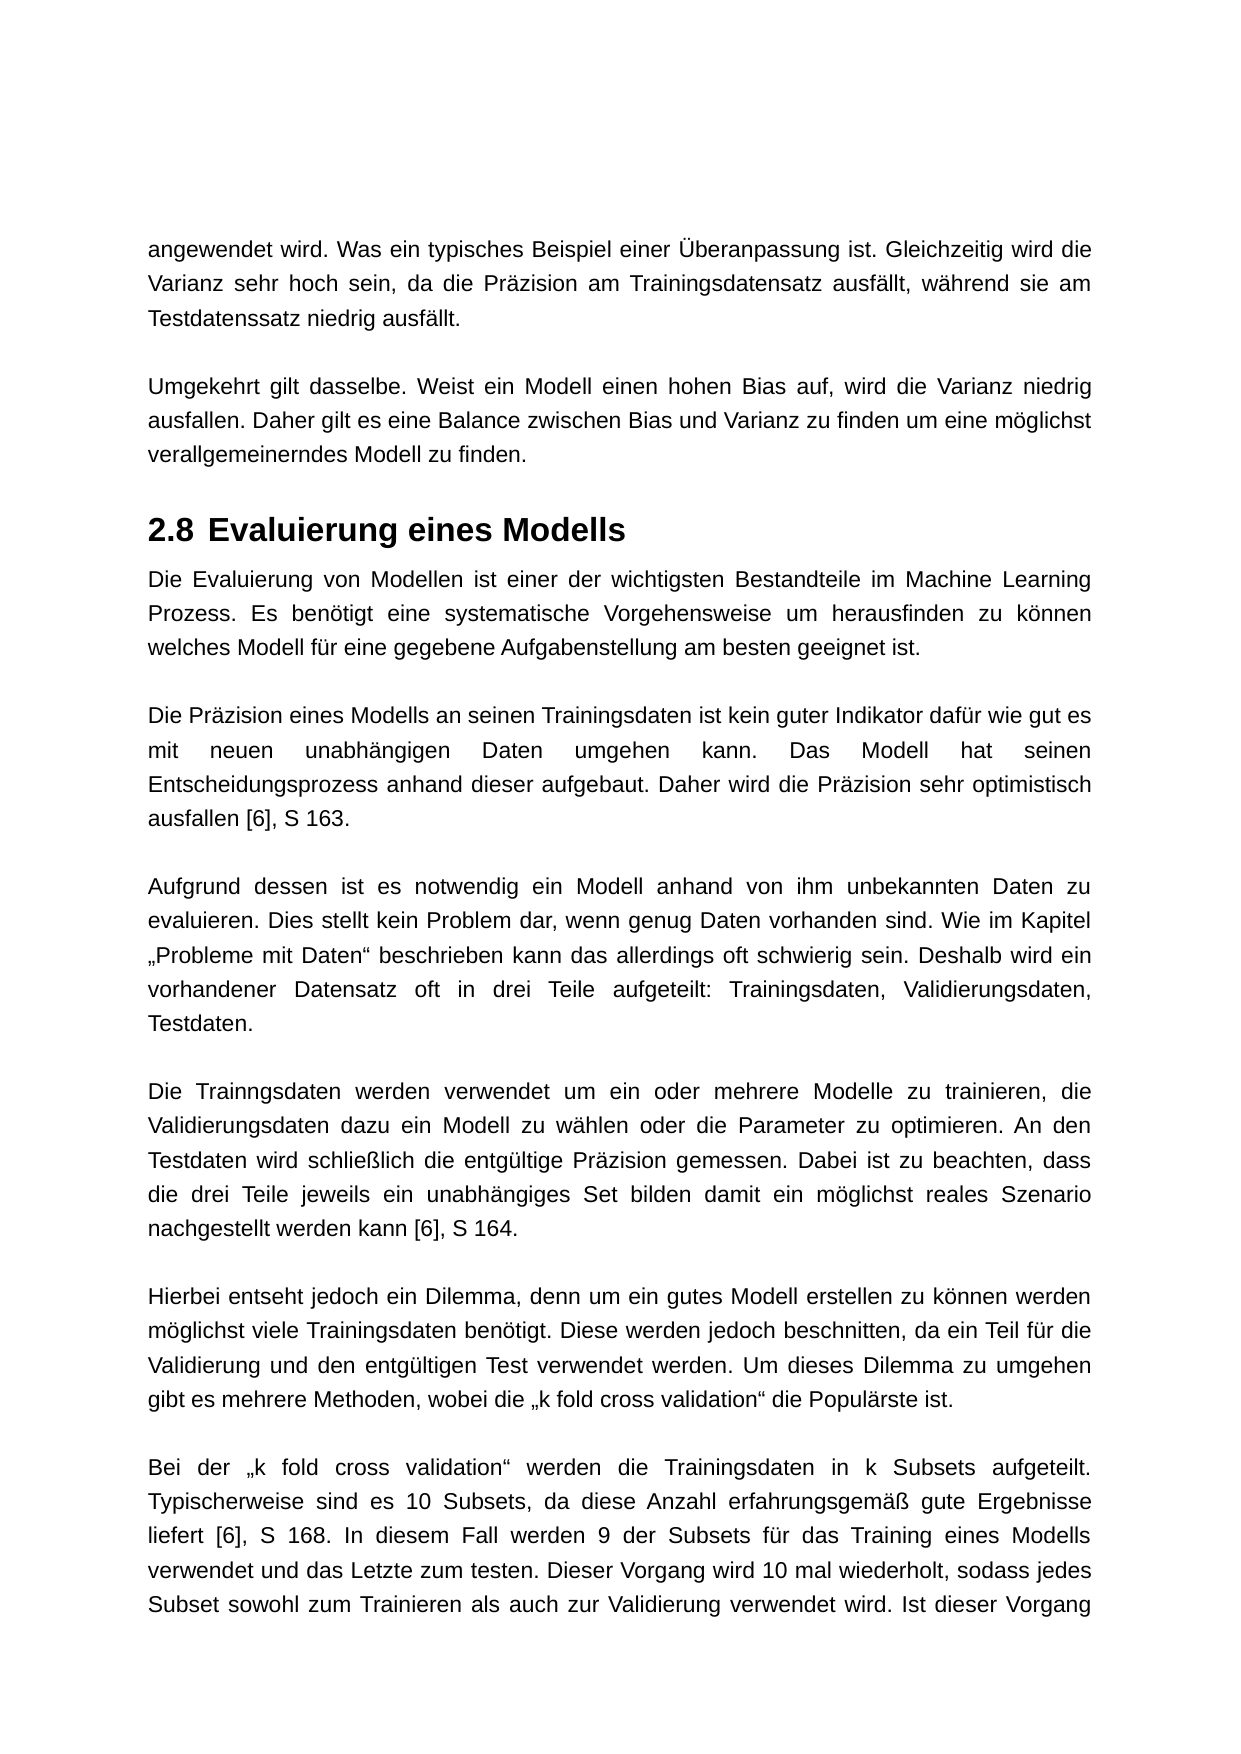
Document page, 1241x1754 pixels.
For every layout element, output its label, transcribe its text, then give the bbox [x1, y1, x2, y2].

text angewendet wird. Was ein typisches Beispiel einer Überanpassung ist. Gleichzeitig wird die Varianz sehr hoch sein, da die Präzision am Trainingsdatensatz ausfällt, während sie am Testdatenssatz niedrig ausfällt. [148, 236, 1092, 331]
text Umgekehrt gilt dasselbe. Weist ein Modell einen hohen Bias auf, wird die Varianz niedrig ausfallen. Daher gilt es eine Balance zwischen Bias und Varianz zu finden um eine möglichst verallgemeinerndes Modell zu finden. [148, 373, 1092, 468]
subtitle Evaluierung eines Modells [148, 509, 1092, 548]
text Die Evaluierung von Modellen ist einer der wichtigsten Bestandteile im Machine Learning Prozess. Es benötigt eine systematische Vorgehensweise um herausfinden zu können welches Modell für eine gegebene Aufgabenstellung am besten geeignet ist. [148, 566, 1092, 660]
text Bei der „k fold cross validation“ werden die Trainingsdaten in k Subsets aufgeteilt. Typischerweise sind es 10 Subsets, da diese Anzahl erfahrungsgemäß gute Ergebnisse liefert [6], S 168. In diesem Fall werden 9 der Subsets für das Training eines Modells verwendet und das Letzte zum testen. Dieser Vorgang wird 10 mal wiederholt, sodass jedes Subset sowohl zum Trainieren als auch zur Validierung verwendet wird. Ist dieser Vorgang [148, 1454, 1092, 1617]
text Die Trainngsdaten werden verwendet um ein oder mehrere Modelle zu trainieren, die Validierungsdaten dazu ein Modell zu wählen oder die Parameter zu optimieren. An den Testdaten wird schließlich die entgültige Präzision gemessen. Dabei ist zu beachten, dass die drei Teile jeweils ein unabhängiges Set bilden damit ein möglichst reales Szenario nachgestellt werden kann [6], S 164. [148, 1078, 1092, 1241]
text Die Präzision eines Modells an seinen Trainingsdaten ist kein guter Indikator dafür wie gut es mit neuen unabhängigen Daten umgehen kann. Das Modell hat seinen Entscheidungsprozess anhand dieser aufgebaut. Daher wird die Präzision sehr optimistisch ausfallen [6], S 163. [148, 702, 1092, 831]
text Aufgrund dessen ist es notwendig ein Modell anhand von ihm unbekannten Daten zu evaluieren. Dies stellt kein Problem dar, wenn genug Daten vorhanden sind. Wie im Kapitel „Probleme mit Daten“ beschrieben kann das allerdings oft schwierig sein. Deshalb wird ein vorhandener Datensatz oft in drei Teile aufgeteilt: Trainingsdaten, Validierungsdaten, Testdaten. [148, 873, 1092, 1036]
text Hierbei entseht jedoch ein Dilemma, denn um ein gutes Modell erstellen zu können werden möglichst viele Trainingsdaten benötigt. Diese werden jedoch beschnitten, da ein Teil für die Validierung und den entgültigen Test verwendet werden. Um dieses Dilemma zu umgehen gibt es mehrere Methoden, wobei die „k fold cross validation“ die Populärste ist. [148, 1283, 1092, 1412]
